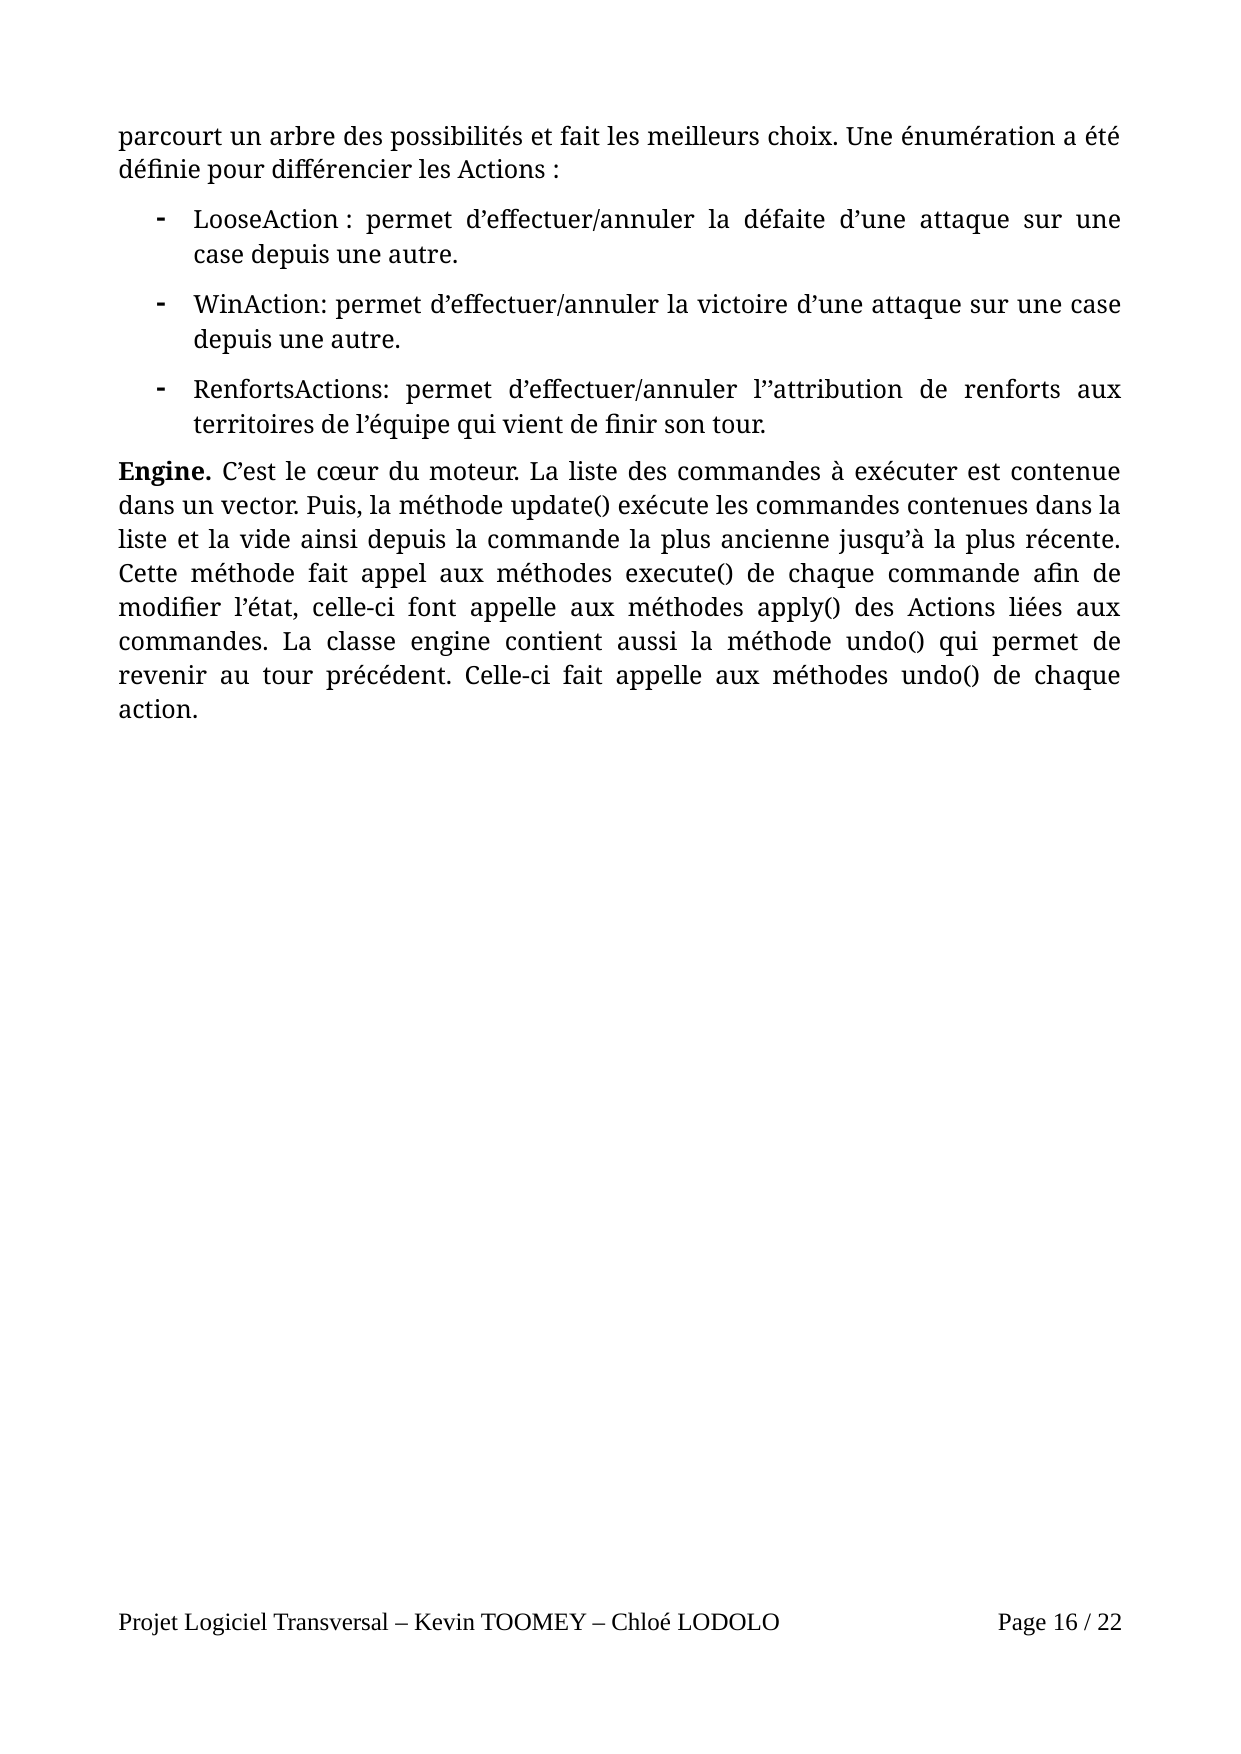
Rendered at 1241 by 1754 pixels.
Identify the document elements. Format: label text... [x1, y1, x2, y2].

list RenfortsActions: permet d’effectuer/annuler l’’attribution de renforts aux territoires de l’équipe qui vient de finir son tour. [156, 368, 1122, 441]
text Engine. C’est le cœur du moteur. La liste des commandes à exécuter est contenue dans un vector. Puis, la méthode update() exécute les commandes contenues dans la liste et la vide ainsi depuis la commande la plus ancienne jusqu’à la plus récente. Cette méthode fait appel aux méthodes execute() de chaque commande afin de modifier l’état, celle-ci font appelle aux méthodes apply() des Actions liées aux commandes. La classe engine contient aussi la méthode undo() qui permet de revenir au tour précédent. Celle-ci fait appelle aux méthodes undo() de chaque action. [118, 453, 1122, 726]
list LooseAction : permet d’effectuer/annuler la défaite d’une attaque sur une case depuis une autre. [156, 199, 1122, 271]
text parcourt un arbre des possibilités et fait les meilleurs choix. Une énumération a été définie pour différencier les Actions : [118, 118, 1122, 186]
list WinAction: permet d’effectuer/annuler la victoire d’une attaque sur une case depuis une autre. [156, 284, 1122, 356]
